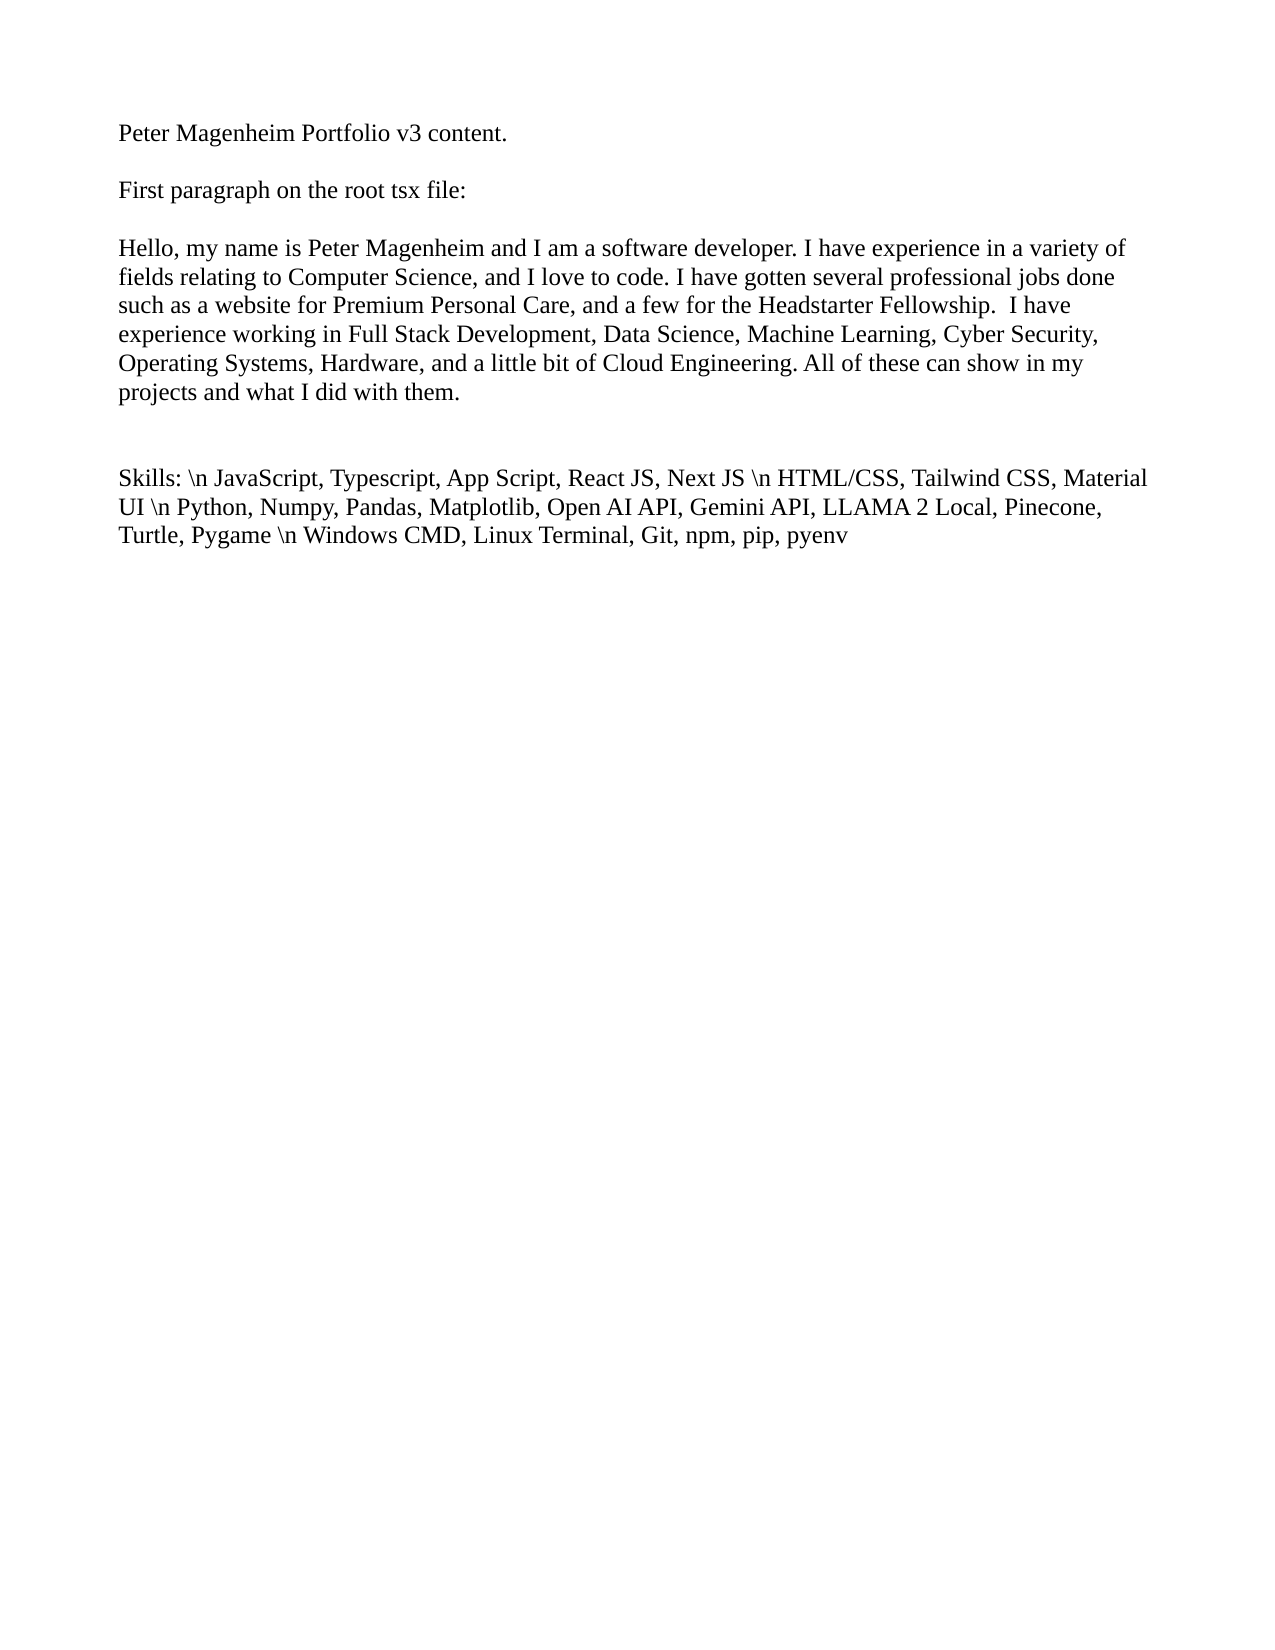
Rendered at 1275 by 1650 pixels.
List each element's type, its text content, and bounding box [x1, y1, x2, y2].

text Hello, my name is Peter Magenheim and I am a software developer. I have experience in a variety of fields relating to Computer Science, and I love to code. I have gotten several professional jobs done such as a website for Premium Personal Care, and a few for the Headstarter Fellowship. I have experience working in Full Stack Development, Data Science, Machine Learning, Cyber Security, Operating Systems, Hardware, and a little bit of Cloud Engineering. All of these can show in my projects and what I did with them. [118, 233, 1157, 406]
text Skills: \n JavaScript, Typescript, App Script, React JS, Next JS \n HTML/CSS, Tailwind CSS, Material UI \n Python, Numpy, Pandas, Matplotlib, Open AI API, Gemini API, LLAMA 2 Local, Pinecone, Turtle, Pygame \n Windows CMD, Linux Terminal, Git, npm, pip, pyenv [118, 463, 1157, 549]
text First paragraph on the root tsx file: [118, 176, 1157, 204]
text Peter Magenheim Portfolio v3 content. [118, 118, 1157, 147]
